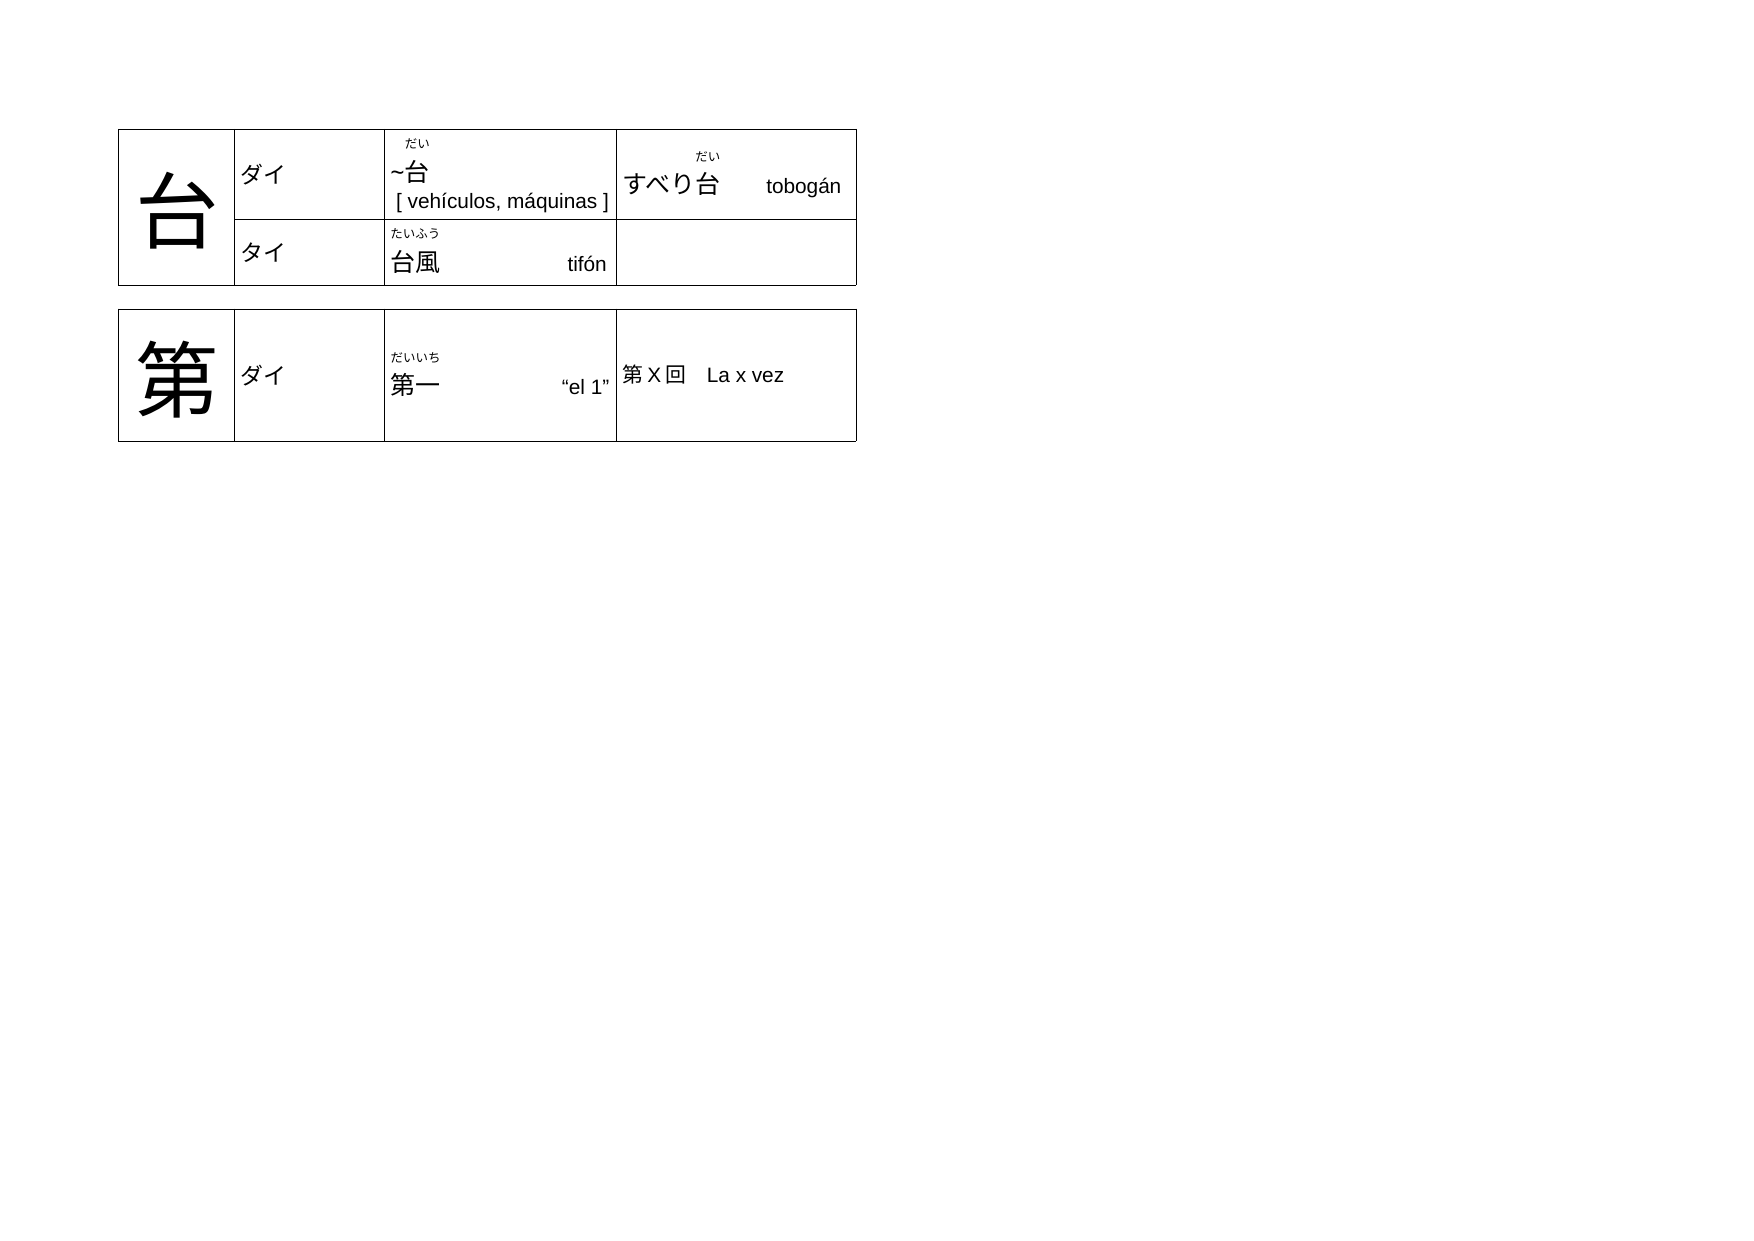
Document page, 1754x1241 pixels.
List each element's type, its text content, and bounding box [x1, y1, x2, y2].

table_header すべり台だい tobogán [617, 130, 856, 218]
table_header 第X回 La x vez [617, 310, 856, 441]
table_header 第だい一いち “el 1” [385, 310, 616, 441]
table_header ~台だい [ vehículos, máquinas ] [385, 130, 616, 218]
table_cell [617, 220, 856, 284]
table_cell タイ [235, 220, 384, 284]
table_header ダイ [235, 310, 384, 441]
table_cell 台たい風ふう tifón [385, 220, 616, 284]
table_header ダイ [235, 130, 384, 218]
table_header 第 [119, 310, 234, 441]
table_header 台 [119, 130, 234, 284]
